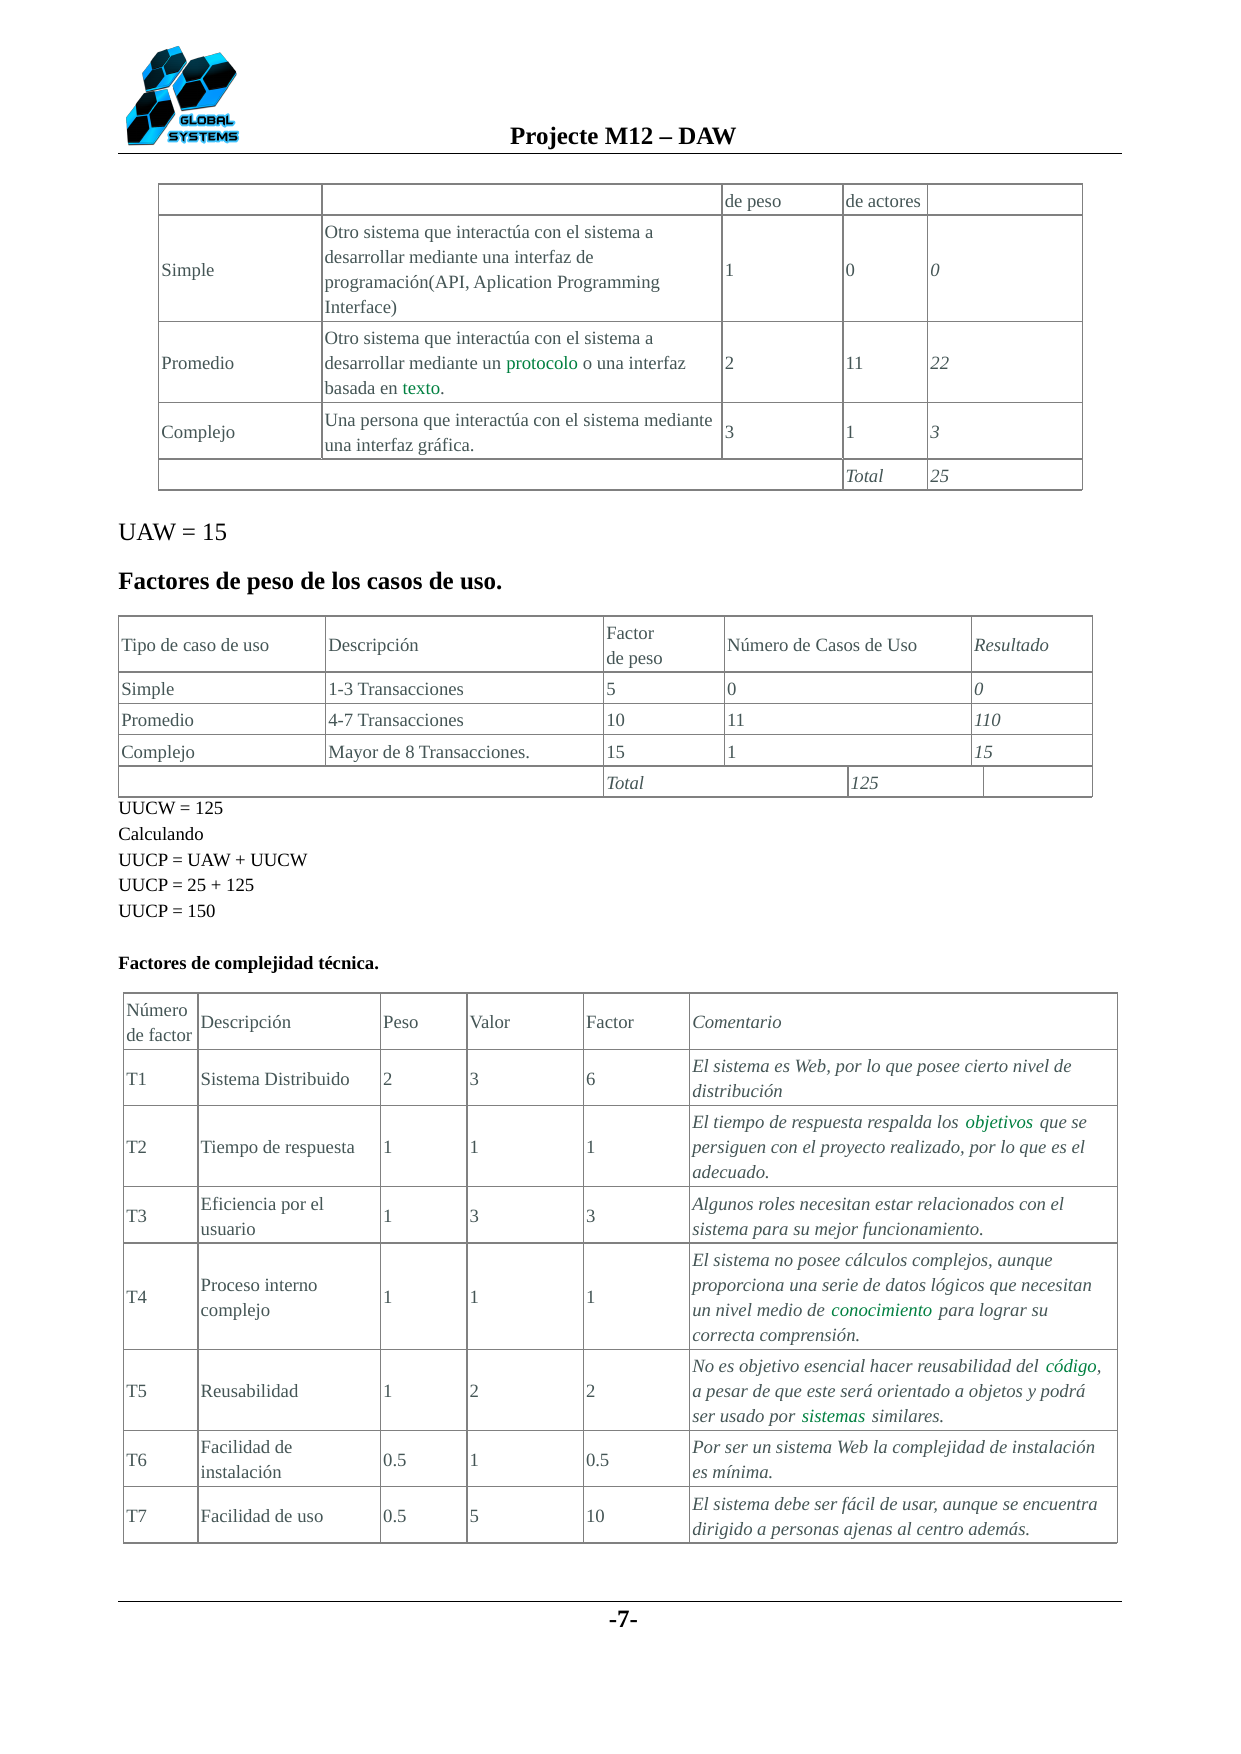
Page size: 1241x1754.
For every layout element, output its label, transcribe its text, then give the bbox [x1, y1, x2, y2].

text UUCP = 25 + 125 [118, 874, 1122, 896]
table_cell Total [604, 767, 847, 796]
text Calculando [118, 823, 1122, 844]
table_cell T2 [124, 1106, 197, 1186]
table_cell 3 [928, 403, 1082, 458]
text UUCP = UAW + UUCW [118, 848, 1122, 870]
table_cell Promedio [119, 704, 325, 734]
table_cell 4-7 Transacciones [326, 704, 603, 734]
table_cell 1 [844, 403, 927, 458]
table_cell 0.5 [584, 1431, 689, 1486]
table_header Valor [468, 994, 583, 1048]
table_cell 1-3 Transacciones [326, 673, 603, 703]
table_cell 1 [584, 1106, 689, 1186]
table_cell T1 [124, 1050, 197, 1105]
text UAW = 15 [118, 490, 1122, 546]
table_header [159, 185, 321, 214]
table_cell 3 [584, 1187, 689, 1242]
table_cell [159, 460, 842, 489]
table_cell 15 [972, 735, 1092, 765]
text UUCW = 125 [118, 797, 1122, 818]
table_cell No es objetivo esencial hacer reusabilidad del código, a pesar de que este será orientado a objetos y podrá ser usado por sistemas similares. [690, 1350, 1117, 1430]
table_cell Mayor de 8 Transacciones. [326, 735, 603, 765]
table_cell 0.5 [381, 1431, 466, 1486]
table_cell 15 [604, 735, 724, 765]
table_cell 2 [381, 1050, 466, 1105]
table_cell Otro sistema que interactúa con el sistema a desarrollar mediante un protocolo o una interfaz basada en texto. [323, 322, 721, 402]
table_cell 1 [584, 1244, 689, 1348]
table_cell Complejo [119, 735, 325, 765]
table_cell T3 [124, 1187, 197, 1242]
table_cell 0 [844, 216, 927, 321]
table_cell 1 [468, 1106, 583, 1186]
table_cell Sistema Distribuido [199, 1050, 380, 1105]
table_cell 0 [972, 673, 1092, 703]
table_cell 110 [972, 704, 1092, 734]
table_cell 1 [725, 735, 971, 765]
table_cell 1 [381, 1350, 466, 1430]
table_cell 1 [468, 1244, 583, 1348]
table_cell 1 [381, 1244, 466, 1348]
table_cell 1 [468, 1431, 583, 1486]
table_header Descripción [326, 617, 603, 671]
table_header Tipo de caso de uso [119, 617, 325, 671]
table_header Número de Casos de Uso [725, 617, 971, 671]
table_cell Reusabilidad [199, 1350, 380, 1430]
table_cell Total [844, 460, 927, 489]
table_cell 11 [844, 322, 927, 402]
table_cell El sistema no posee cálculos complejos, aunque proporciona una serie de datos lógicos que necesitan un nivel medio de conocimiento para lograr su correcta comprensión. [690, 1244, 1117, 1348]
table_cell Promedio [159, 322, 321, 402]
table_cell [984, 767, 1092, 796]
table_cell El sistema es Web, por lo que posee cierto nivel de distribución [690, 1050, 1117, 1105]
table_cell 125 [849, 767, 983, 796]
table_cell 10 [604, 704, 724, 734]
text UUCP = 150 [118, 900, 1122, 922]
table_cell T7 [124, 1487, 197, 1542]
table_cell 3 [468, 1187, 583, 1242]
table_cell T5 [124, 1350, 197, 1430]
table_cell Simple [119, 673, 325, 703]
table_cell T6 [124, 1431, 197, 1486]
table_cell Facilidad de uso [199, 1487, 380, 1542]
table_cell T4 [124, 1244, 197, 1348]
table_cell 6 [584, 1050, 689, 1105]
table_header de actores [844, 185, 927, 214]
table_cell 0 [725, 673, 971, 703]
table_cell Eficiencia por el usuario [199, 1187, 380, 1242]
picture [121, 20, 244, 165]
table_header [928, 185, 1082, 214]
table_cell 0 [928, 216, 1082, 321]
table_header Comentario [690, 994, 1117, 1048]
table_cell 10 [584, 1487, 689, 1542]
table_header Descripción [199, 994, 380, 1048]
text Factores de complejidad técnica. [118, 926, 1122, 973]
table_cell 5 [604, 673, 724, 703]
table_cell El sistema debe ser fácil de usar, aunque se encuentra dirigido a personas ajenas al centro además. [690, 1487, 1117, 1542]
table_cell [119, 767, 603, 796]
table_cell 1 [381, 1187, 466, 1242]
table_cell Proceso interno complejo [199, 1244, 380, 1348]
table_cell Una persona que interactúa con el sistema mediante una interfaz gráfica. [323, 403, 721, 458]
table_header Factor de peso [604, 617, 724, 671]
table_cell 22 [928, 322, 1082, 402]
text Factores de peso de los casos de uso. [118, 566, 1122, 595]
table_header Peso [381, 994, 466, 1048]
table_cell Tiempo de respuesta [199, 1106, 380, 1186]
table_header Número de factor [124, 994, 197, 1048]
table_cell 5 [468, 1487, 583, 1542]
table_cell 11 [725, 704, 971, 734]
table_header Factor [584, 994, 689, 1048]
table_header [323, 185, 721, 214]
table_cell Complejo [159, 403, 321, 458]
table_cell Algunos roles necesitan estar relacionados con el sistema para su mejor funcionamiento. [690, 1187, 1117, 1242]
table_header Resultado [972, 617, 1092, 671]
table_cell Otro sistema que interactúa con el sistema a desarrollar mediante una interfaz de programación(API, Aplication Programming Interface) [323, 216, 721, 321]
table_cell 1 [381, 1106, 466, 1186]
table_cell Simple [159, 216, 321, 321]
table_cell Por ser un sistema Web la complejidad de instalación es mínima. [690, 1431, 1117, 1486]
table_cell El tiempo de respuesta respalda los objetivos que se persiguen con el proyecto realizado, por lo que es el adecuado. [690, 1106, 1117, 1186]
table_cell 2 [584, 1350, 689, 1430]
table_cell 2 [723, 322, 842, 402]
table_cell Facilidad de instalación [199, 1431, 380, 1486]
table_cell 0.5 [381, 1487, 466, 1542]
table_cell 25 [928, 460, 1082, 489]
table_cell 2 [468, 1350, 583, 1430]
table_cell 3 [723, 403, 842, 458]
table_cell 3 [468, 1050, 583, 1105]
table_header de peso [723, 185, 842, 214]
table_cell 1 [723, 216, 842, 321]
